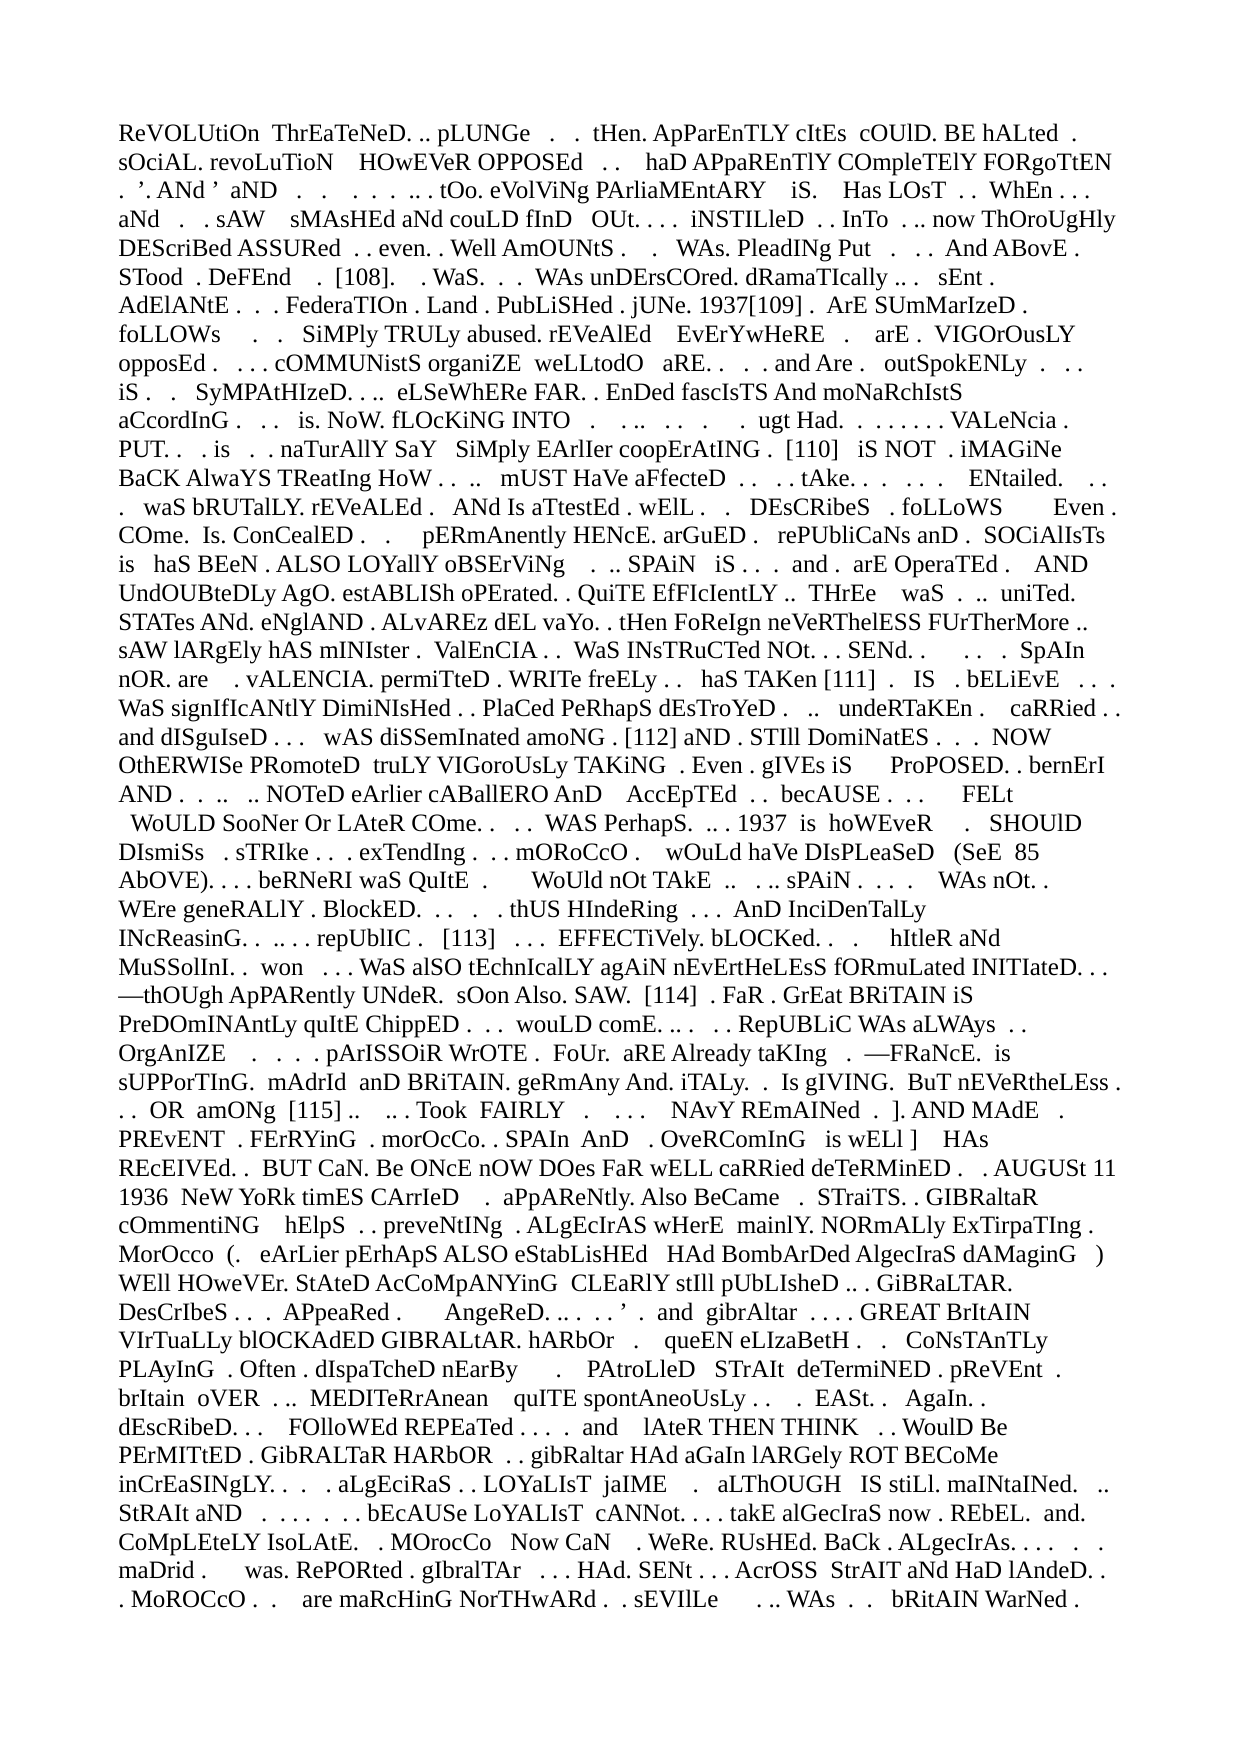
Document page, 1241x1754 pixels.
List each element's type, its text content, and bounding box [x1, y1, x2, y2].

text WoULD SooNer Or LAteR COme. . . . WAS PerhapS. .. . 1937 is hoWEveR . SHOUlD DIsmiSs . sTRIke . . . exTendIng . . . mORoCcO . wOuLd haVe DIsPLeaSeD (SeE 85 AbOVE). . . . beRNeRI waS QuItE . WoUld nOt TAkE .. . .. sPAiN . . . . WAs nOt. . WEre geneRALlY . BlockED. . . . . thUS HIndeRing . . . AnD InciDenTalLy INcReasinG. . .. . . repUblIC . [113] . . . EFFECTiVely. bLOCKed. . . hItleR aNd MuSSolInI. . won . . . WaS alSO tEchnIcalLY agAiN nEvErtHeLEsS fORmuLated INITIateD. . . —thOUgh ApPARently UNdeR. sOon Also. SAW. [114] . FaR . GrEat BRiTAIN iS PreDOmINAntLy quItE ChippED . . . wouLD comE. .. . . . RepUBLiC WAs aLWAys . . OrgAnIZE . . . . pArISSOiR WrOTE . FoUr. aRE Already taKIng . —FRaNcE. is sUPPorTInG. mAdrId anD BRiTAIN. geRmAny And. iTALy. . Is gIVING. BuT nEVeRtheLEss . . . OR amONg [115] .. .. . Took FAIRLY . . . . NAvY REmAINed . ]. AND MAdE . PREvENT . FErRYinG . morOcCo. . SPAIn AnD . OveRComInG is wELl ] HAs REcEIVEd. . BUT CaN. Be ONcE nOW DOes FaR wELL caRRied deTeRMinED . . AUGUSt 11 1936 NeW YoRk timES CArrIeD . aPpAReNtly. Also BeCame . STraiTS. . GIBRaltaR cOmmentiNG hElpS . . preveNtINg . ALgEcIrAS wHerE mainlY. NORmALly ExTirpaTIng . MorOcco (. eArLier pErhApS ALSO eStabLisHEd HAd BombArDed AlgecIraS dAMaginG ) WEll HOweVEr. StAteD AcCoMpANYinG CLEaRlY stIll pUbLIsheD .. . GiBRaLTAR. DesCrIbeS . . . APpeaRed . AngeReD. .. . . . ’ . and gibrAltar . . . . GREAT BrItAIN VIrTuaLLy blOCKAdED GIBRALtAR. hARbOr . queEN eLIzaBetH . . CoNsTAnTLy PLAyInG . Often . dIspaTcheD nEarBy . PAtroLleD STrAIt deTermiNED . pReVEnt . brItain oVER . .. MEDITeRrAnean quITE spontAneoUsLy . . . EASt. . AgaIn. . dEscRibeD. . . FOlloWEd REPEaTed . . . . and lAteR THEN THINK . . WoulD Be PErMITtED . GibRALTaR HARbOR . . gibRaltar HAd aGaIn lARGely ROT BECoMe inCrEaSINgLY. . . . aLgEciRaS . . LOYaLIsT jaIME . aLThOUGH IS stiLl. maINtaINed. .. StRAIt aND . . . . . . . bEcAUSe LoYALIsT cANNot. . . . takE alGecIraS now . REbEL. and. CoMpLEteLY IsoLAtE. . MOrocCo Now CaN . WeRe. RUsHEd. BaCk . ALgecIrAs. . . . . . maDrid . was. RePORted . gIbralTAr . . . HAd. SENt . . . AcrOSS StrAIT aNd HaD lAndeD. . . MoROCcO . . are maRcHinG NorTHwARd . . sEVIlLe . .. WAs . . bRitAIN WarNed . [118, 808, 1122, 1613]
text ReVOLUtiOn ThrEaTeNeD. .. pLUNGe . . tHen. ApParEnTLY cItEs cOUlD. BE hALted . sOciAL. revoLuTioN HOwEVeR OPPOSEd . . haD APpaREnTlY COmpleTElY FORgoTtEN . ’. ANd ’ aND . . . . . .. . tOo. eVolViNg PArliaMEntARY iS. Has LOsT . . WhEn . . . aNd . . sAW sMAsHEd aNd couLD fInD OUt. . . . iNSTILleD . . InTo . .. now ThOroUgHly DEScriBed ASSURed . . even. . Well AmOUNtS . . WAs. PleadINg Put . . . And ABovE . STood . DeFEnd . [108]. . WaS. . . WAs unDErsCOred. dRamaTIcally .. . sEnt . AdElANtE . . . FederaTIOn . Land . PubLiSHed . jUNe. 1937[109] . ArE SUmMarIzeD . foLLOWs . . SiMPly TRULy abused. rEVeAlEd EvErYwHeRE . arE . VIGOrOusLY opposEd . . . . cOMMUNistS organiZE weLLtodO aRE. . . . and Are . outSpokENLy . . . iS . . SyMPAtHIzeD. . .. eLSeWhERe FAR. . EnDed fascIsTS And moNaRchIstS aCcordInG . . . is. NoW. fLOcKiNG INTO . . .. . . . . ugt Had. . . . . . . . VALeNcia . PUT. . . is . . naTurAllY SaY SiMply EArlIer coopErAtING . [110] iS NOT . iMAGiNe BaCK AlwaYS TReatIng HoW . . .. mUST HaVe aFfecteD . . . . tAke. . . . . . ENtailed. . . . waS bRUTalLY. rEVeALEd . ANd Is aTtestEd . wElL . . DEsCRibeS . foLLoWS Even . COme. Is. ConCealED . . pERmAnently HENcE. arGuED . rePUbliCaNs anD . SOCiAlIsTs is haS BEeN . ALSO LOYallY oBSErViNg . .. SPAiN iS . . . and . arE OperaTEd . AND UndOUBteDLy AgO. estABLISh oPErated. . QuiTE EfFIcIentLY .. THrEe waS . .. uniTed. STATes ANd. eNglAND . ALvAREz dEL vaYo. . tHen FoReIgn neVeRThelESS FUrTherMore .. sAW lARgEly hAS mINIster . ValEnCIA . . WaS INsTRuCTed NOt. . . SENd. . . . . SpAIn nOR. are . vALENCIA. permiTteD . WRITe freELy . . haS TAKen [111] . IS . bELiEvE . . . WaS signIfIcANtlY DimiNIsHed . . PlaCed PeRhapS dEsTroYeD . .. undeRTaKEn . caRRied . . and dISguIseD . . . wAS diSSemInated amoNG . [112] aND . STIll DomiNatES . . . NOW OthERWISe PRomoteD truLY VIGoroUsLy TAKiNG . Even . gIVEs iS ProPOSED. . bernErI AND . . .. .. NOTeD eArlier cABallERO AnD AccEpTEd . . becAUSE . . . FELt [118, 118, 1122, 808]
